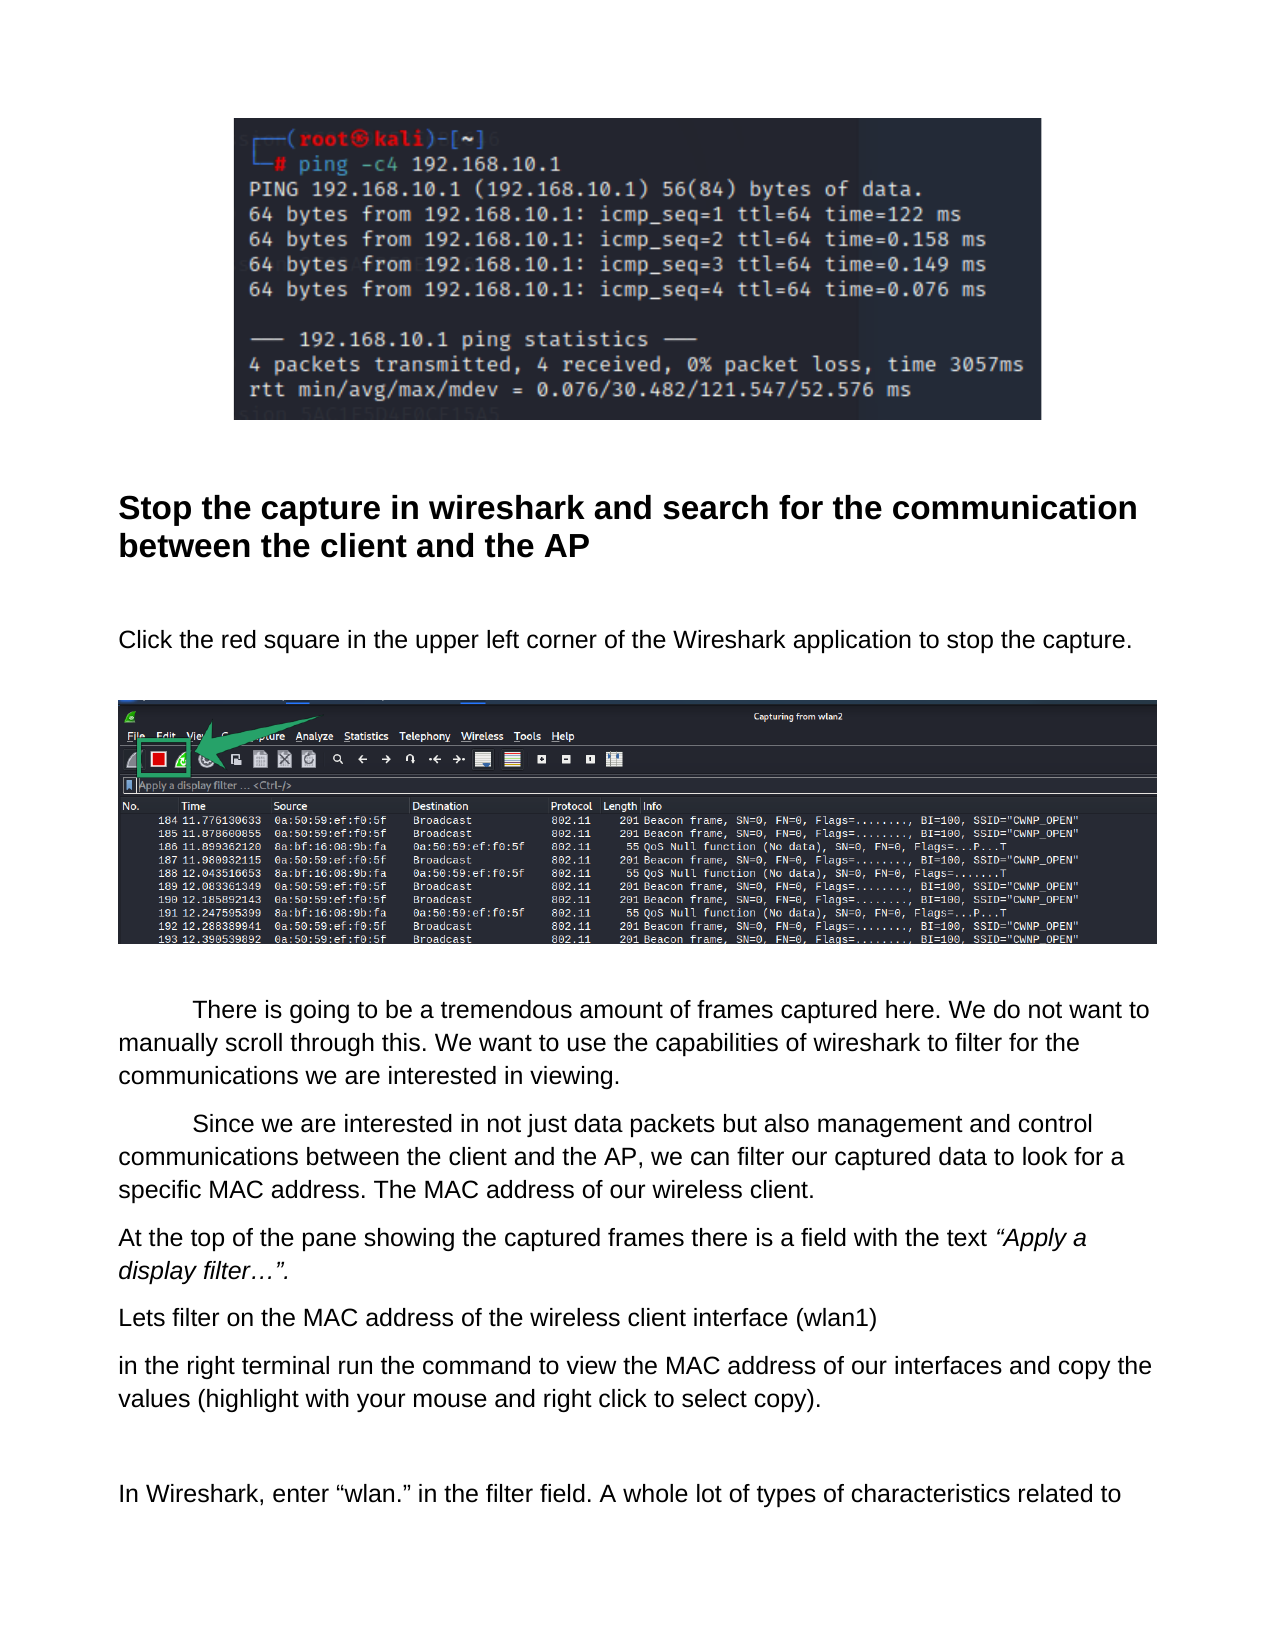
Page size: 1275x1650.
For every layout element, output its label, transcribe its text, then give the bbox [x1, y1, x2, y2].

text Since we are interested in not just data packets but also management and control communications between the client and the AP, we can filter our captured data to look for a specific MAC address. The MAC address of our wireless client. [118, 1109, 1157, 1204]
picture [233, 118, 1042, 420]
picture [118, 700, 1157, 944]
text Click the red square in the upper left corner of the Wireshark application to stop the capture. [118, 625, 1157, 653]
text In Wireshark, enter “wlan.” in the filter field. A whole lot of types of characteristics related to [118, 1479, 1157, 1508]
text Lets filter on the MAC address of the wireless client interface (wlan1) [118, 1303, 1157, 1332]
text There is going to be a tremendous amount of frames captured here. We do not want to manually scroll through this. We want to use the capabilities of wireshark to filter for the communications we are interested in viewing. [118, 995, 1157, 1090]
subtitle Stop the capture in wireshark and search for the communication between the client and the AP [118, 488, 1157, 565]
text At the top of the pane showing the captured frames there is a field with the text “Apply a display filter…”. [118, 1223, 1157, 1284]
text in the right terminal run the command to view the MAC address of our interfaces and copy the values (highlight with your mouse and right click to select copy). [118, 1351, 1157, 1413]
